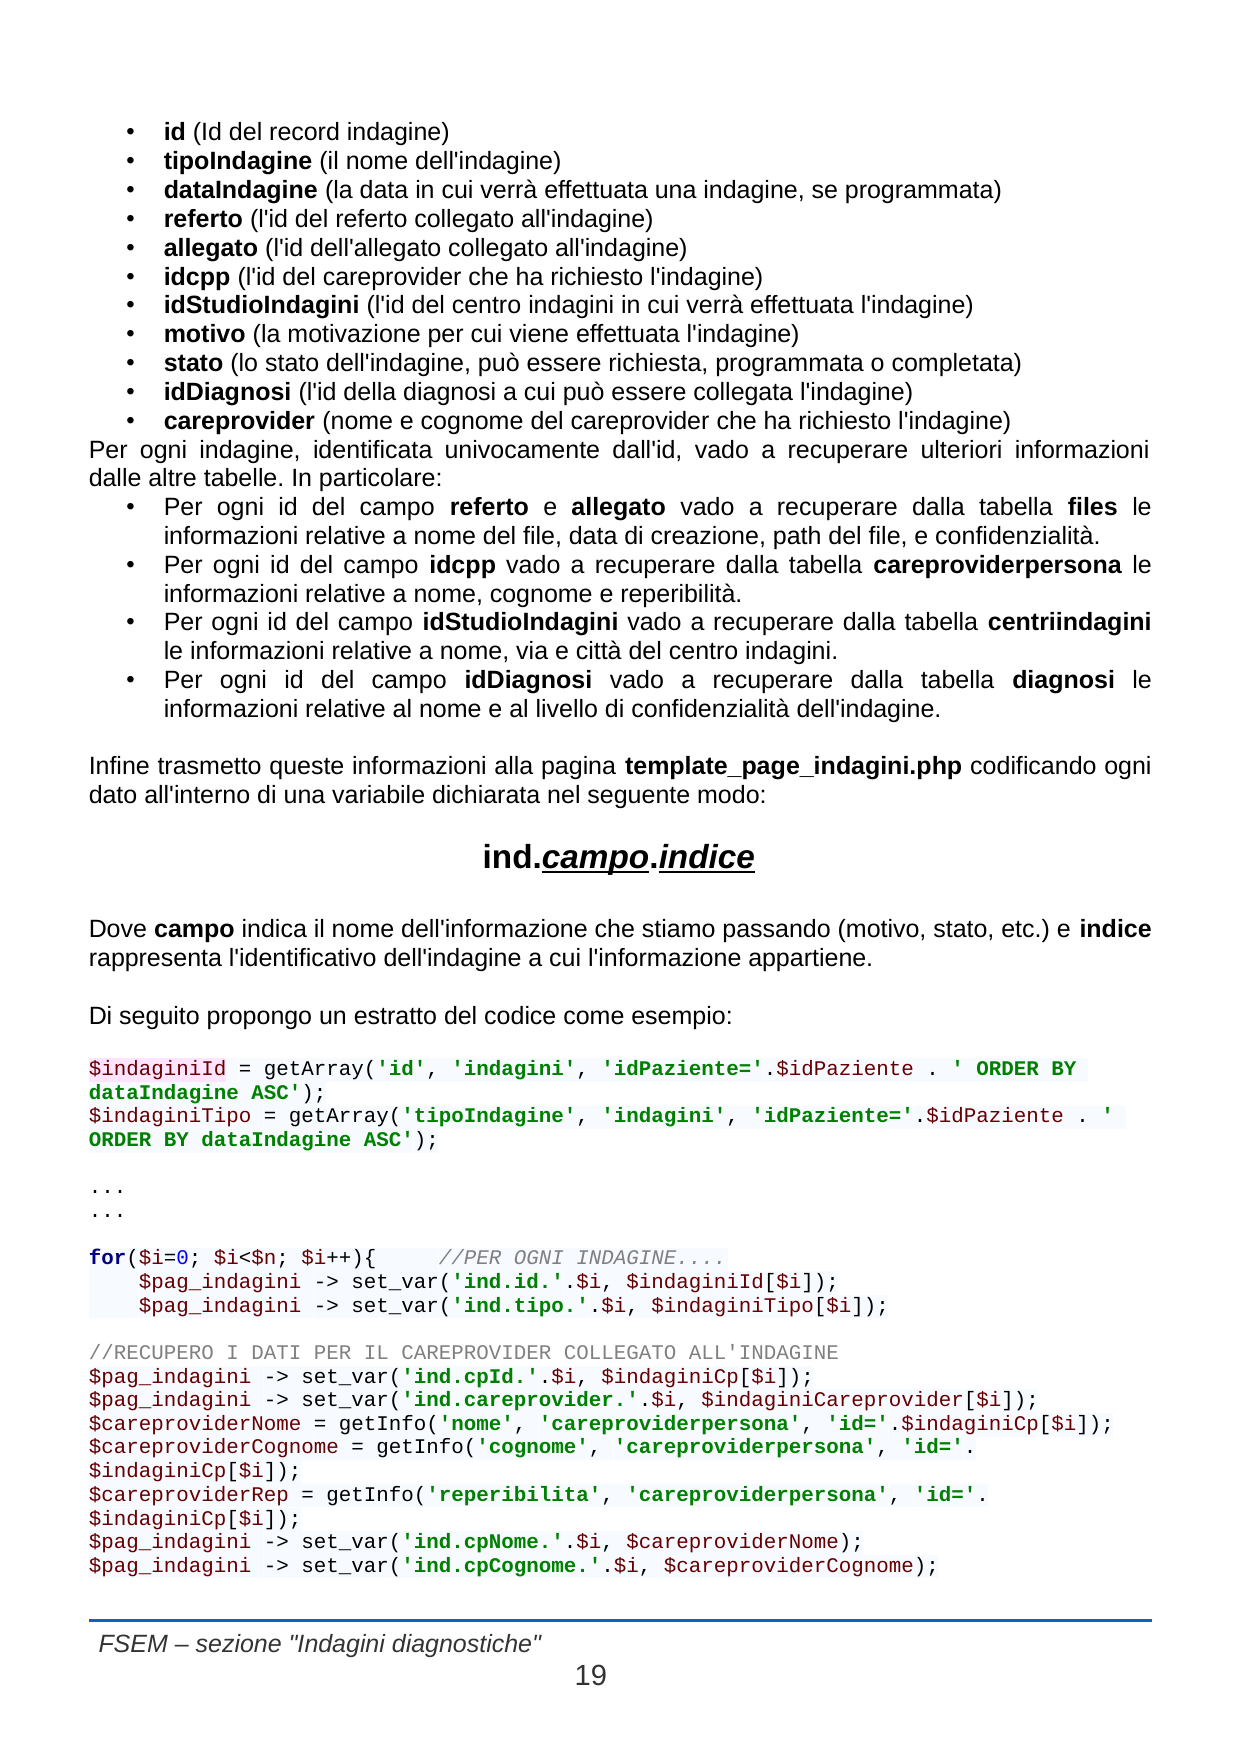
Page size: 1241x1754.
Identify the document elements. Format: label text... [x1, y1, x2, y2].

list Per ogni id del campo idStudioIndagini vado a recuperare dalla tabella centriindagini le informazioni relative a nome, via e città del centro indagini. [126, 607, 1152, 665]
text $pag_indagini -> set_var('ind.tipo.'.$i, $indaginiTipo[$i]); [88, 1295, 1152, 1318]
list tipoIndagine (il nome dell'indagine) [126, 146, 1152, 175]
text $indaginiTipo = getArray('tipoIndagine', 'indagini', 'idPaziente='.$idPaziente . ' ORDER BY dataIndagine ASC'); [88, 1106, 1152, 1153]
text $indaginiId = getArray('id', 'indagini', 'idPaziente='.$idPaziente . ' ORDER BY dataIndagine ASC'); [88, 1058, 1152, 1106]
list stato (lo stato dell'indagine, può essere richiesta, programmata o completata) [126, 348, 1152, 377]
list Per ogni id del campo idDiagnosi vado a recuperare dalla tabella diagnosi le informazioni relative al nome e al livello di confidenzialità dell'indagine. [126, 665, 1152, 723]
text for($i=0; $i<$n; $i++){ //PER OGNI INDAGINE.... [88, 1247, 1152, 1271]
list idDiagnosi (l'id della diagnosi a cui può essere collegata l'indagine) [126, 377, 1152, 406]
list allegato (l'id dell'allegato collegato all'indagine) [126, 233, 1152, 262]
text ... [88, 1176, 1152, 1200]
list idStudioIndagini (l'id del centro indagini in cui verrà effettuata l'indagine) [126, 290, 1152, 319]
list idcpp (l'id del careprovider che ha richiesto l'indagine) [126, 262, 1152, 290]
text $careproviderNome = getInfo('nome', 'careproviderpersona', 'id='.$indaginiCp[$i]); [88, 1413, 1152, 1437]
text $pag_indagini -> set_var('ind.cpId.'.$i, $indaginiCp[$i]); [88, 1366, 1152, 1389]
list referto (l'id del referto collegato all'indagine) [126, 204, 1152, 233]
list Per ogni id del campo idcpp vado a recuperare dalla tabella careproviderpersona le informazioni relative a nome, cognome e reperibilità. [126, 550, 1152, 607]
text $careproviderRep = getInfo('reperibilita', 'careproviderpersona', 'id='.$indaginiCp[$i]); [88, 1484, 1152, 1531]
text $pag_indagini -> set_var('ind.cpCognome.'.$i, $careproviderCognome); [88, 1555, 1152, 1578]
text $pag_indagini -> set_var('ind.careprovider.'.$i, $indaginiCareprovider[$i]); [88, 1389, 1152, 1413]
text ind.campo.indice [88, 838, 1152, 876]
list id (Id del record indagine) [126, 117, 1152, 146]
text $pag_indagini -> set_var('ind.id.'.$i, $indaginiId[$i]); [88, 1271, 1152, 1295]
list careprovider (nome e cognome del careprovider che ha richiesto l'indagine) [126, 406, 1152, 435]
text //RECUPERO I DATI PER IL CAREPROVIDER COLLEGATO ALL'INDAGINE [88, 1342, 1152, 1366]
text $pag_indagini -> set_var('ind.cpNome.'.$i, $careproviderNome); [88, 1531, 1152, 1555]
list motivo (la motivazione per cui viene effettuata l'indagine) [126, 319, 1152, 348]
text $careproviderCognome = getInfo('cognome', 'careproviderpersona', 'id='.$indaginiCp[$i]); [88, 1437, 1152, 1484]
text Infine trasmetto queste informazioni alla pagina template_page_indagini.php codificando ogni dato all'interno di una variabile dichiarata nel seguente modo: [88, 751, 1152, 809]
text Per ogni indagine, identificata univocamente dall'id, vado a recuperare ulteriori informazioni dalle altre tabelle. In particolare: [88, 435, 1152, 492]
list Per ogni id del campo referto e allegato vado a recuperare dalla tabella files le informazioni relative a nome del file, data di creazione, path del file, e confidenzialità. [126, 492, 1152, 550]
text ... [88, 1200, 1152, 1224]
text Di seguito propongo un estratto del codice come esempio: [88, 1001, 1152, 1029]
list dataIndagine (la data in cui verrà effettuata una indagine, se programmata) [126, 175, 1152, 204]
text Dove campo indica il nome dell'informazione che stiamo passando (motivo, stato, etc.) e indice rappresenta l'identificativo dell'indagine a cui l'informazione appartiene. [88, 914, 1152, 972]
